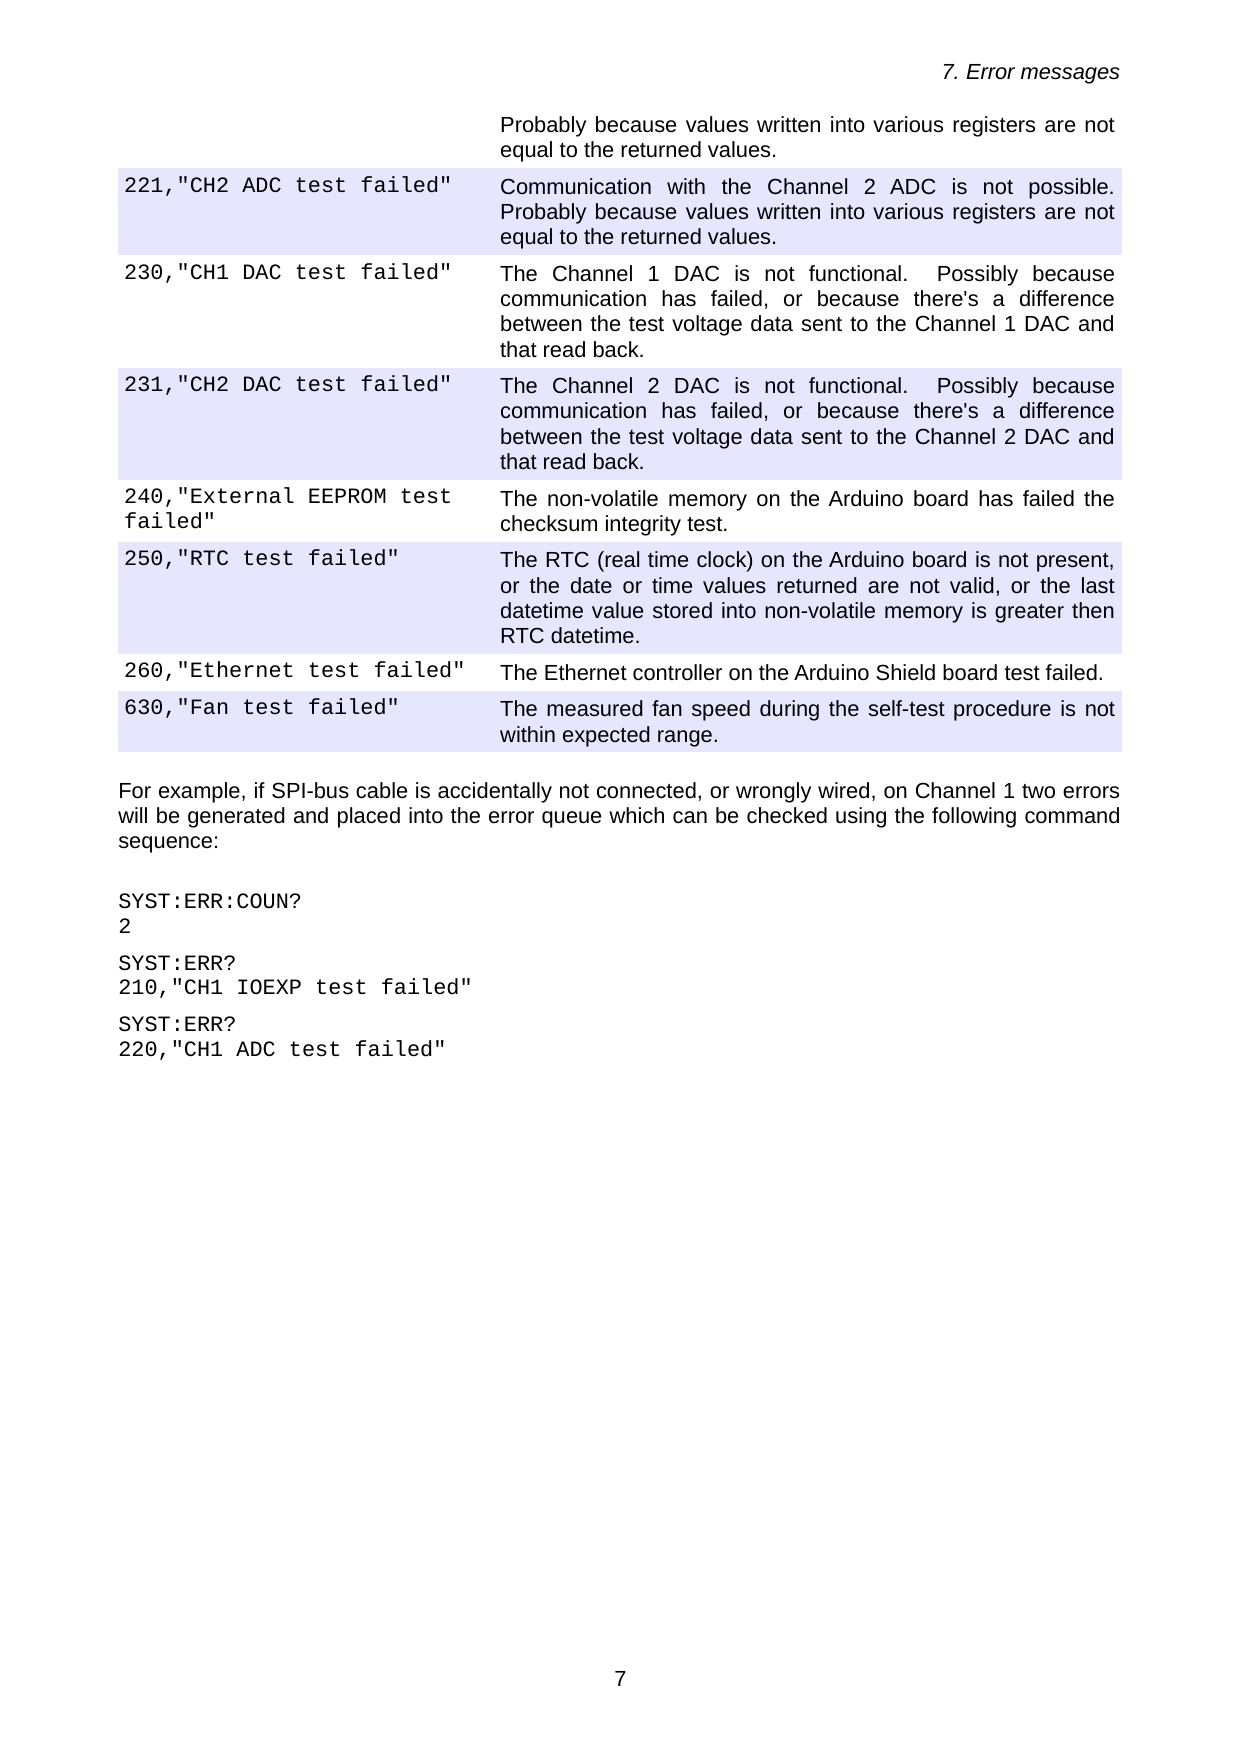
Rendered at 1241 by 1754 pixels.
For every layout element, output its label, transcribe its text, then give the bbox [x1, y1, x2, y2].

table_cell 240,"External EEPROM test failed" [118, 480, 494, 542]
table_cell The measured fan speed during the self-test procedure is not within expected range. [494, 691, 1122, 752]
text For example, if SPI-bus cable is accidentally not connected, or wrongly wired, on Channel 1 two errors will be generated and placed into the error queue which can be checked using the following command sequence: [118, 778, 1122, 853]
table_cell Probably because values written into various registers are not equal to the returned values. [494, 106, 1122, 168]
table_cell 221,"CH2 ADC test failed" [118, 168, 494, 255]
table_cell 260,"Ethernet test failed" [118, 654, 494, 691]
table_cell 230,"CH1 DAC test failed" [118, 255, 494, 367]
table_cell 630,"Fan test failed" [118, 691, 494, 752]
table_cell [118, 106, 494, 168]
table_cell The Channel 2 DAC is not functional. Possibly because communication has failed, or because there's a difference between the test voltage data sent to the Channel 2 DAC and that read back. [494, 368, 1122, 480]
table_cell Communication with the Channel 2 ADC is not possible. Probably because values written into various registers are not equal to the returned values. [494, 168, 1122, 255]
text SYST:ERR? [118, 952, 1122, 976]
table_cell The Ethernet controller on the Arduino Shield board test failed. [494, 654, 1122, 691]
text 210,"CH1 IOEXP test failed" [118, 976, 1122, 1001]
text SYST:ERR:COUN? [118, 890, 1122, 915]
text SYST:ERR? [118, 1013, 1122, 1038]
text 220,"CH1 ADC test failed" [118, 1038, 1122, 1063]
table_cell The RTC (real time clock) on the Arduino board is not present, or the date or time values returned are not valid, or the last datetime value stored into non-volatile memory is greater then RTC datetime. [494, 542, 1122, 654]
table_cell 231,"CH2 DAC test failed" [118, 368, 494, 480]
table_cell The non-volatile memory on the Arduino board has failed the checksum integrity test. [494, 480, 1122, 542]
text 2 [118, 915, 1122, 940]
table_cell 250,"RTC test failed" [118, 542, 494, 654]
table_cell The Channel 1 DAC is not functional. Possibly because communication has failed, or because there's a difference between the test voltage data sent to the Channel 1 DAC and that read back. [494, 255, 1122, 367]
